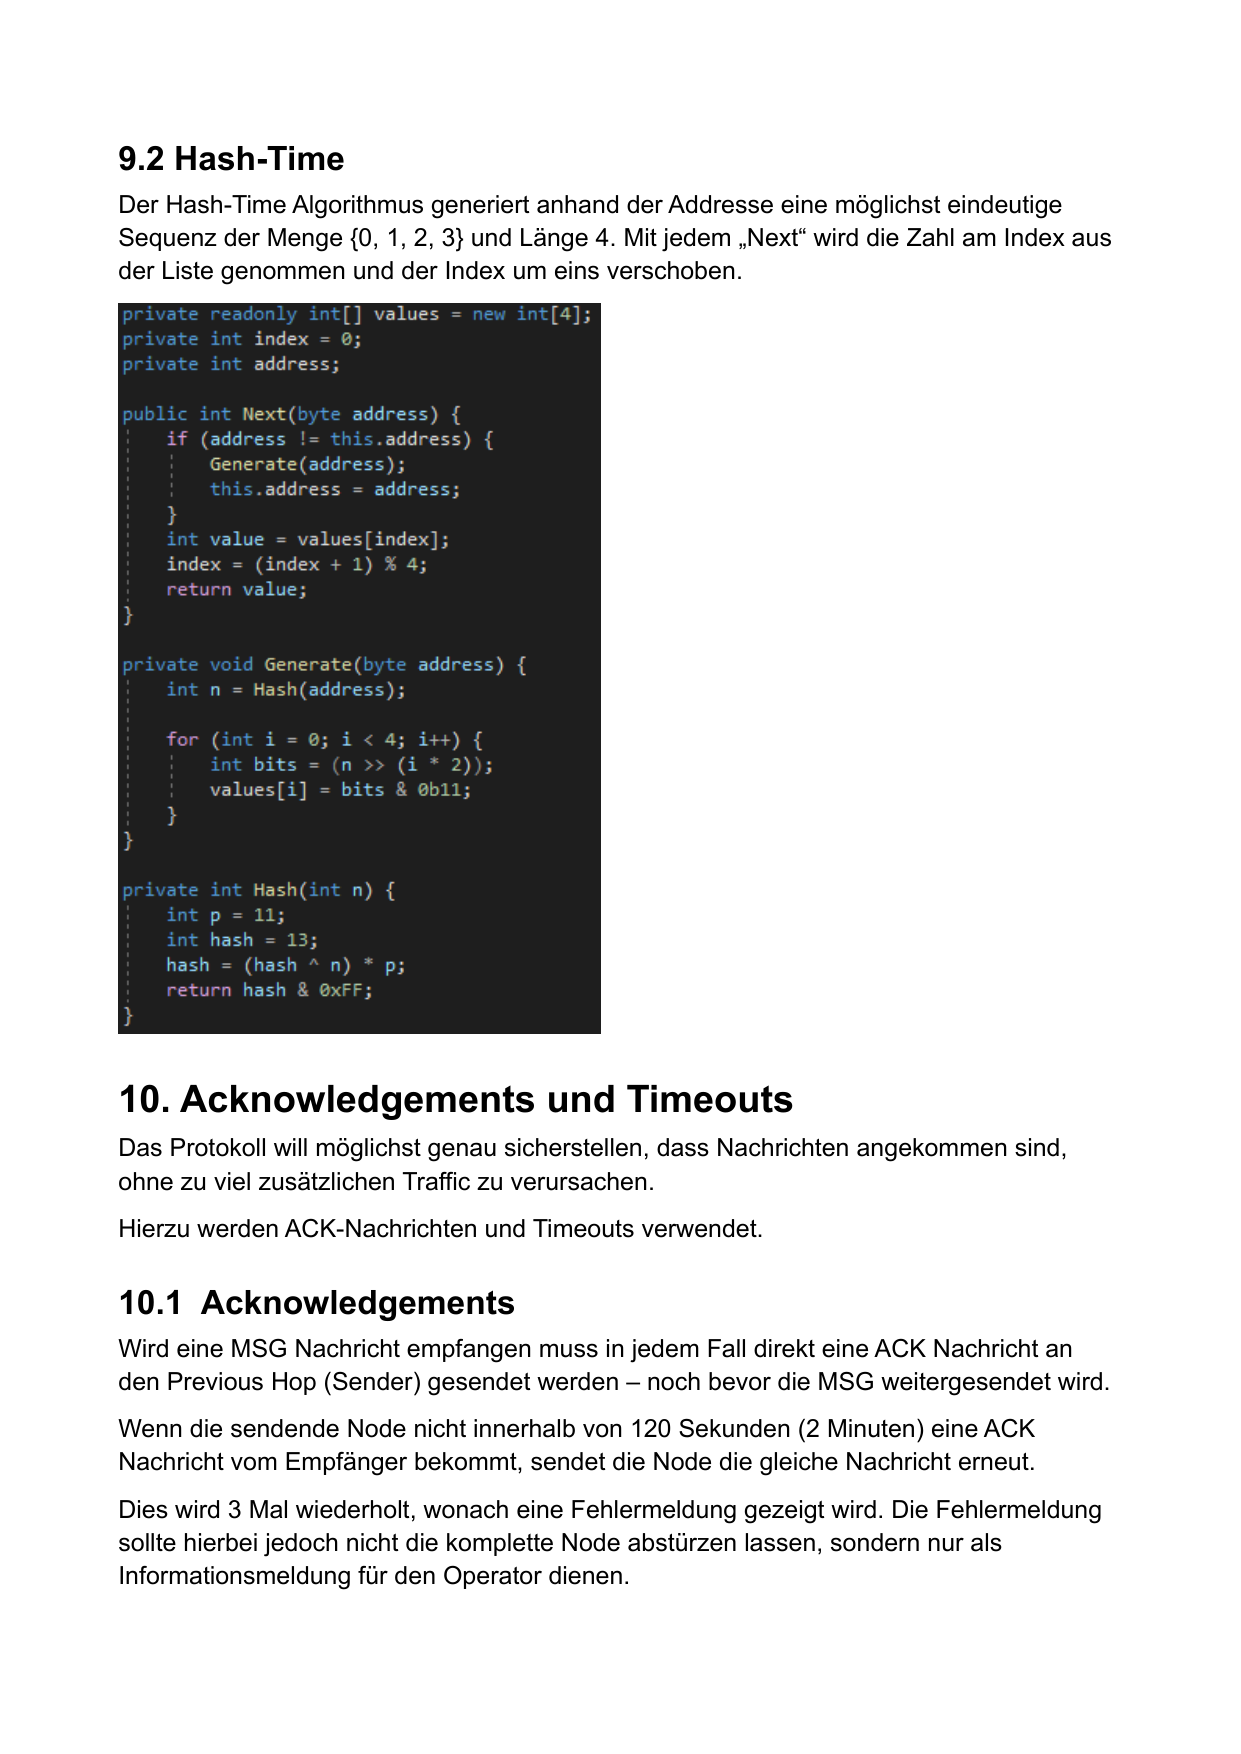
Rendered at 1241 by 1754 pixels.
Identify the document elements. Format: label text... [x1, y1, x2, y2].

text Das Protokoll will möglichst genau sicherstellen, dass Nachrichten angekommen sind, ohne zu viel zusätzlichen Traffic zu verursachen. [118, 1133, 1122, 1195]
text Der Hash-Time Algorithmus generiert anhand der Addresse eine möglichst eindeutige Sequenz der Menge {0, 1, 2, 3} und Länge 4. Mit jedem „Next“ wird die Zahl am Index aus der Liste genommen und der Index um eins verschoben. [118, 190, 1122, 285]
text Hierzu werden ACK-Nachrichten und Timeouts verwendet. [118, 1214, 1122, 1243]
text Wenn die sendende Node nicht innerhalb von 120 Sekunden (2 Minuten) eine ACK Nachricht vom Empfänger bekommt, sendet die Node die gleiche Nachricht erneut. [118, 1414, 1122, 1476]
picture [118, 303, 601, 1034]
text Dies wird 3 Mal wiederholt, wonach eine Fehlermeldung gezeigt wird. Die Fehlermeldung sollte hierbei jedoch nicht die komplette Node abstürzen lassen, sondern nur als Informationsmeldung für den Operator dienen. [118, 1495, 1122, 1590]
subtitle 10.1 Acknowledgements [118, 1282, 1122, 1321]
text Wird eine MSG Nachricht empfangen muss in jedem Fall direkt eine ACK Nachricht an den Previous Hop (Sender) gesendet werden – noch bevor die MSG weitergesendet wird. [118, 1334, 1122, 1395]
subtitle 9.2 Hash-Time [118, 139, 1122, 178]
subtitle 10. Acknowledgements und Timeouts [118, 1077, 1122, 1121]
